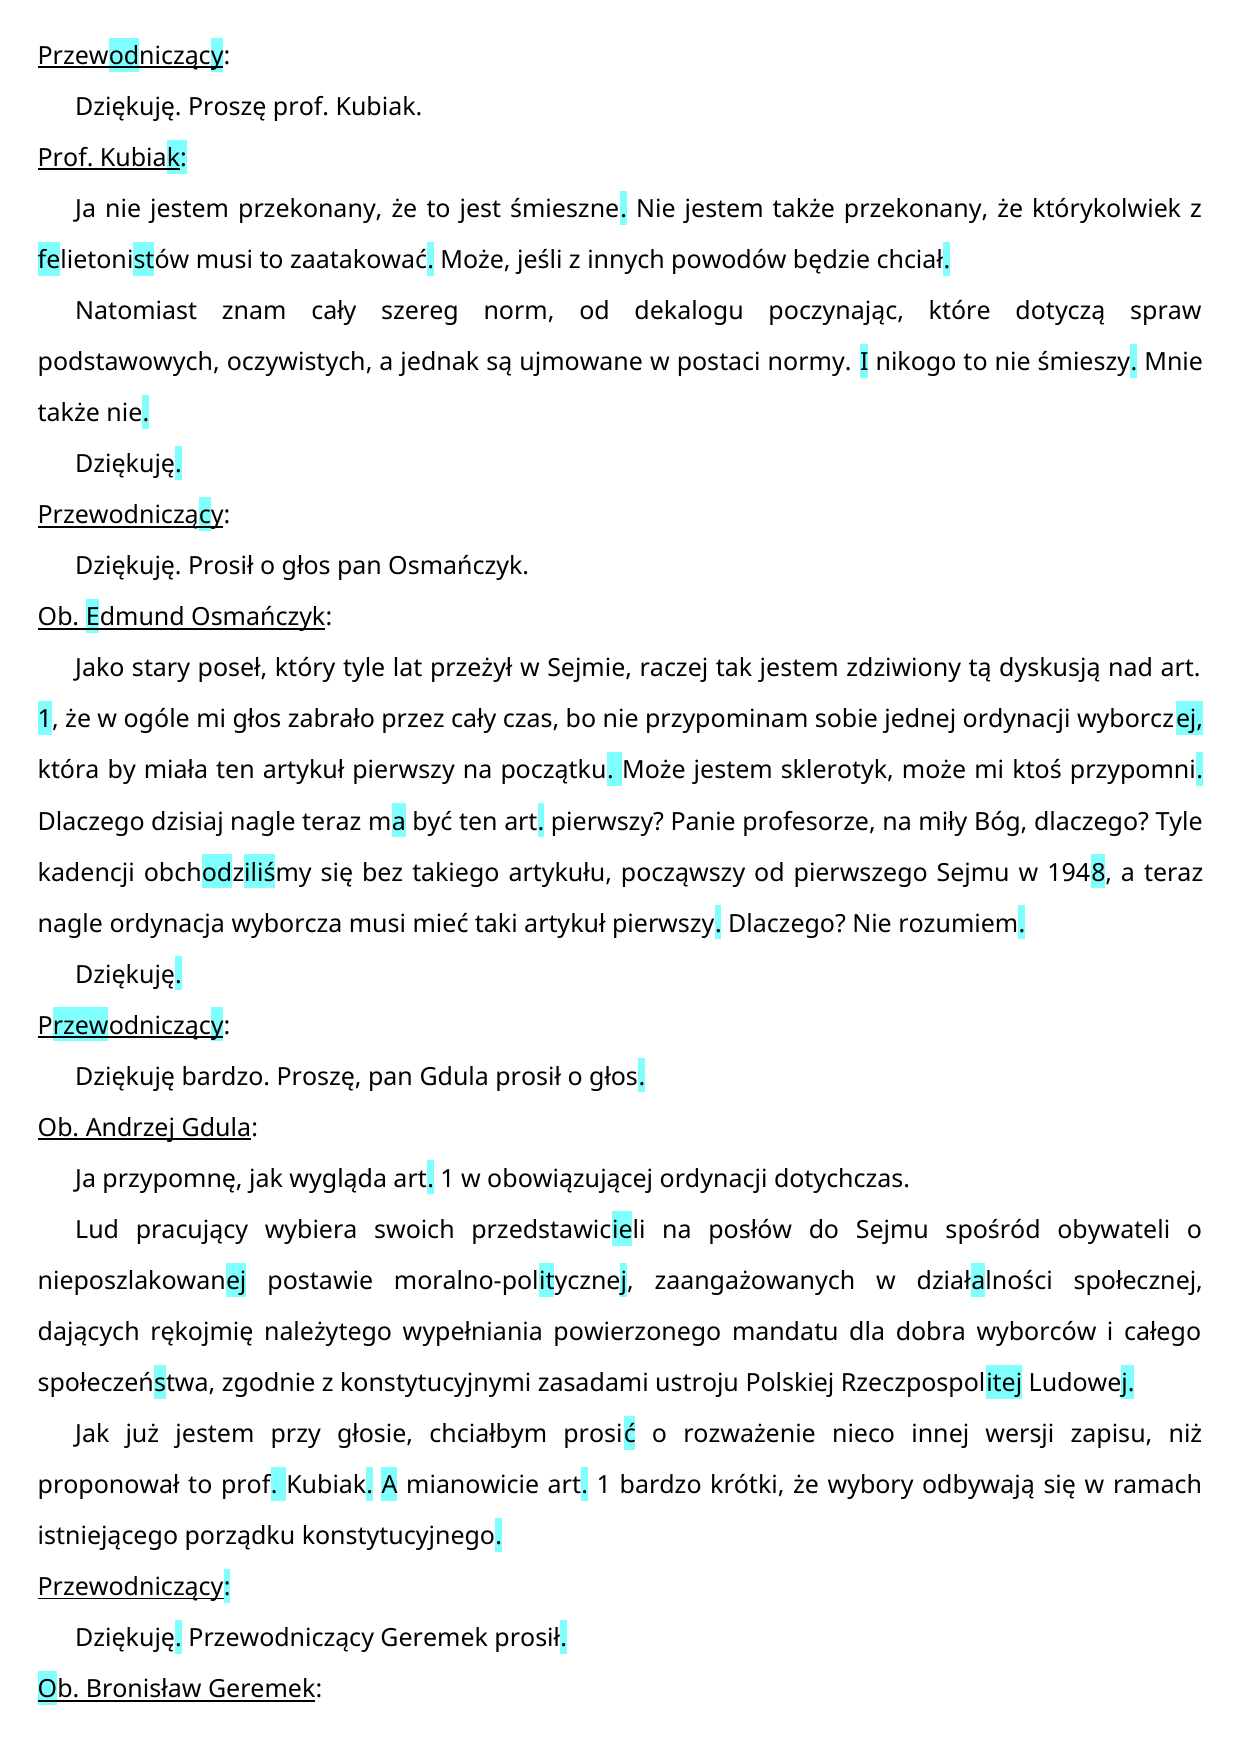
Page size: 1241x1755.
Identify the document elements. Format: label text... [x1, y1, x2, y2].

text Lud pracujący wybiera swoich przedstawicieli na posłów do Sejmu spośród obywateli o nieposzlakowanej postawie moralno-politycznej, zaangażowanych w działalności społecznej, dających rękojmię należytego wypełniania powierzonego mandatu dla dobra wyborców i całego społeczeństwa, zgodnie z konstytucyjnymi zasadami ustroju Polskiej Rzeczpospolitej Ludowej. [37, 1211, 1203, 1399]
text Jak już jestem przy głosie, chciałbym prosić o rozważenie nieco innej wersji zapisu, niż proponował to prof. Kubiak. A mianowicie art. 1 bardzo krótki, że wybory odbywają się w ramach istniejącego porządku konstytucyjnego. [37, 1416, 1203, 1552]
text Prof. Kubiak: [37, 139, 1203, 174]
text Dziękuję. Prosił o głos pan Osmańczyk. [37, 548, 1203, 582]
text Dziękuję. Przewodniczący Geremek prosił. [37, 1620, 1203, 1654]
text Ob. Edmund Osmańczyk: [37, 599, 1203, 633]
text Ja nie jestem przekonany, że to jest śmieszne. Nie jestem także przekonany, że którykolwiek z felietonistów musi to zaatakować. Może, jeśli z innych powodów będzie chciał. [37, 191, 1203, 276]
text Ob. Bronisław Geremek: [37, 1671, 1203, 1705]
text Przewodniczący: [37, 37, 1203, 72]
text Natomiast znam cały szereg norm, od dekalogu poczynając, które dotyczą spraw podstawowych, oczywistych, a jednak są ujmowane w postaci normy. I nikogo to nie śmieszy. Mnie także nie. [37, 293, 1203, 429]
text Dziękuję. Proszę prof. Kubiak. [37, 88, 1203, 123]
text Ob. Andrzej Gdula: [37, 1109, 1203, 1143]
text Ja przypomnę, jak wygląda art. 1 w obowiązującej ordynacji dotychczas. [37, 1160, 1203, 1194]
text Dziękuję. [37, 446, 1203, 480]
text Dziękuję bardzo. Proszę, pan Gdula prosił o głos. [37, 1058, 1203, 1092]
text Przewodniczący: [37, 1007, 1203, 1041]
text Jako stary poseł, który tyle lat przeżył w Sejmie, raczej tak jestem zdziwiony tą dyskusją nad art. 1, że w ogóle mi głos zabrało przez cały czas, bo nie przypominam sobie jednej ordynacji wyborczej, która by miała ten artykuł pierwszy na początku. Może jestem sklerotyk, może mi ktoś przypomni. Dlaczego dzisiaj nagle teraz ma być ten art. pierwszy? Panie profesorze, na miły Bóg, dlaczego? Tyle kadencji obchodziliśmy się bez takiego artykułu, począwszy od pierwszego Sejmu w 1948, a teraz nagle ordynacja wyborcza musi mieć taki artykuł pierwszy. Dlaczego? Nie rozumiem. [37, 650, 1203, 939]
text Przewodniczący: [37, 497, 1203, 531]
text Przewodniczący: [37, 1569, 1203, 1603]
text Dziękuję. [37, 956, 1203, 990]
